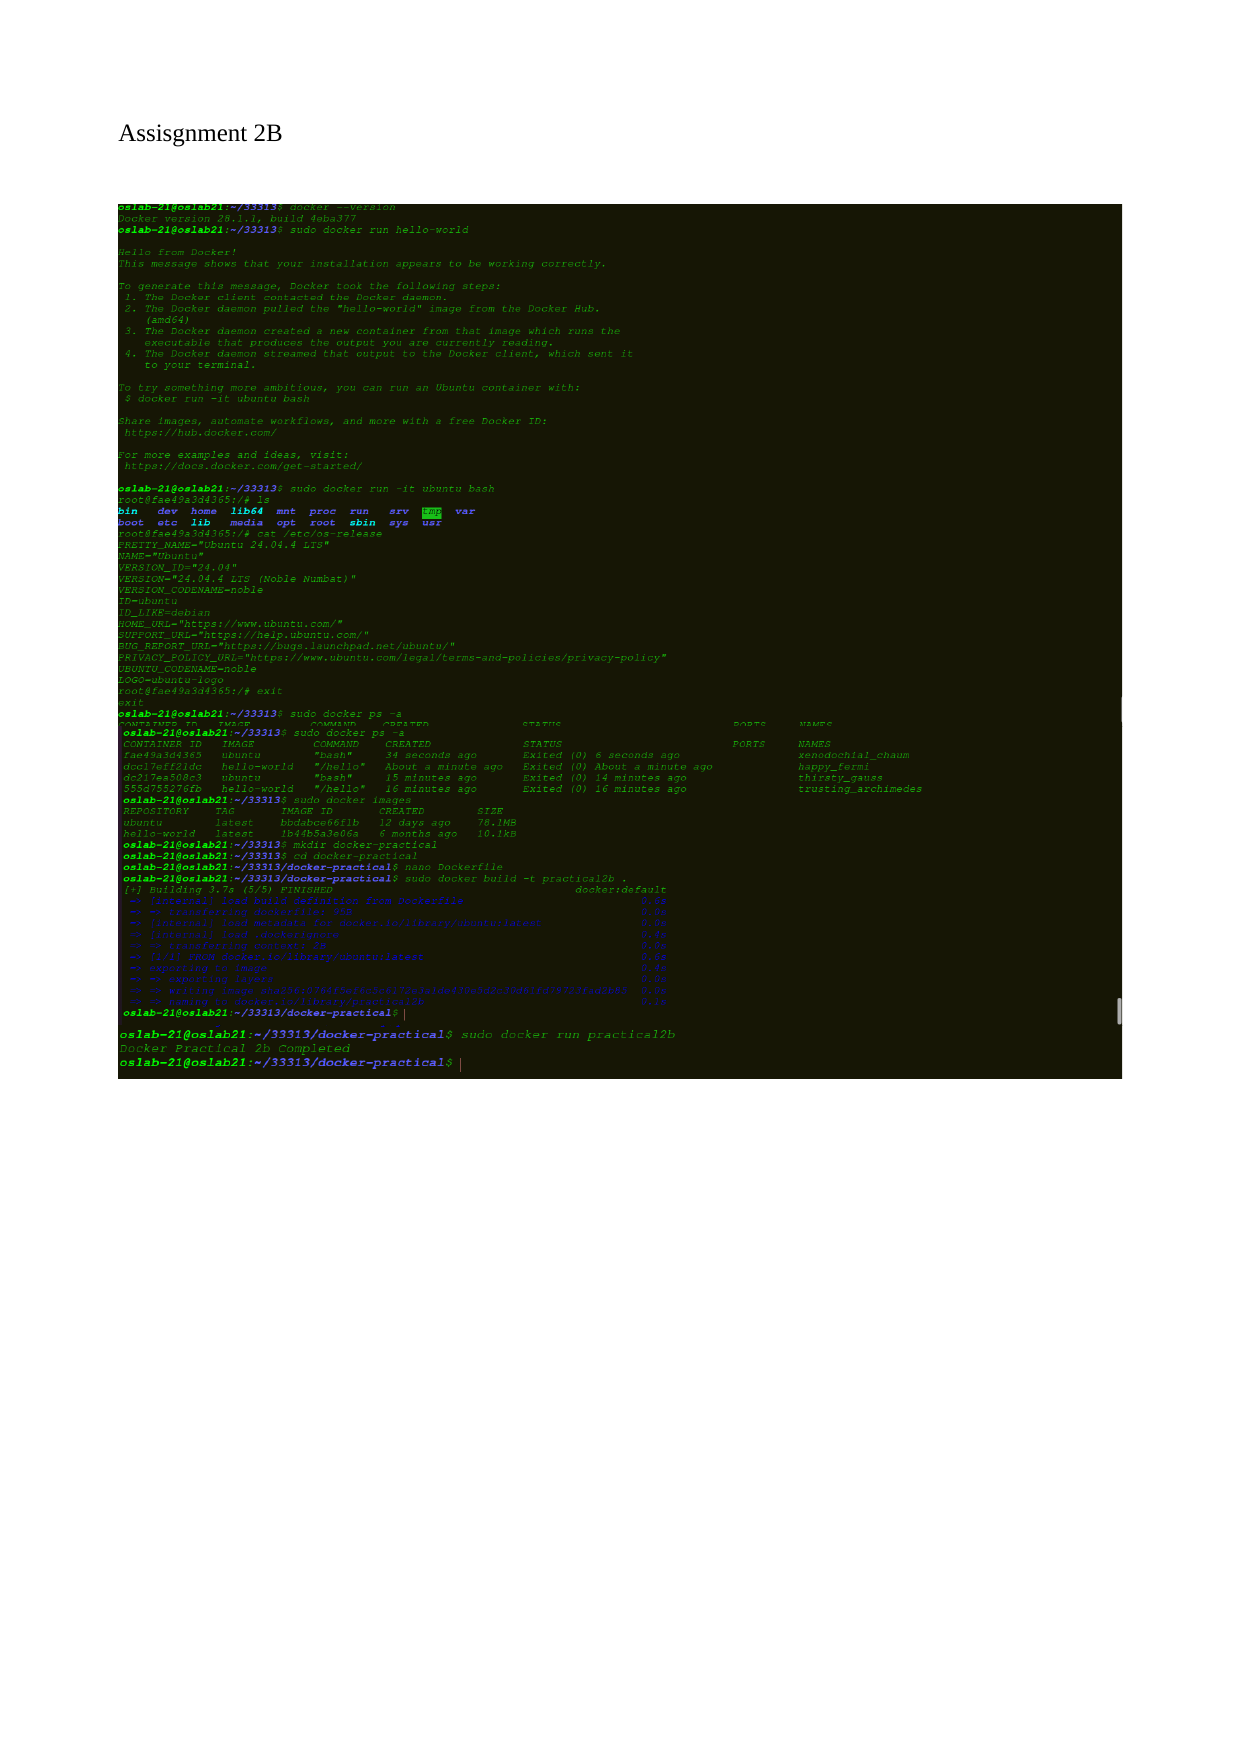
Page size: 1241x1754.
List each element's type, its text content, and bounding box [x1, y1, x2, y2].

text Assisgnment 2B [118, 118, 1122, 147]
picture [118, 204, 1123, 1079]
